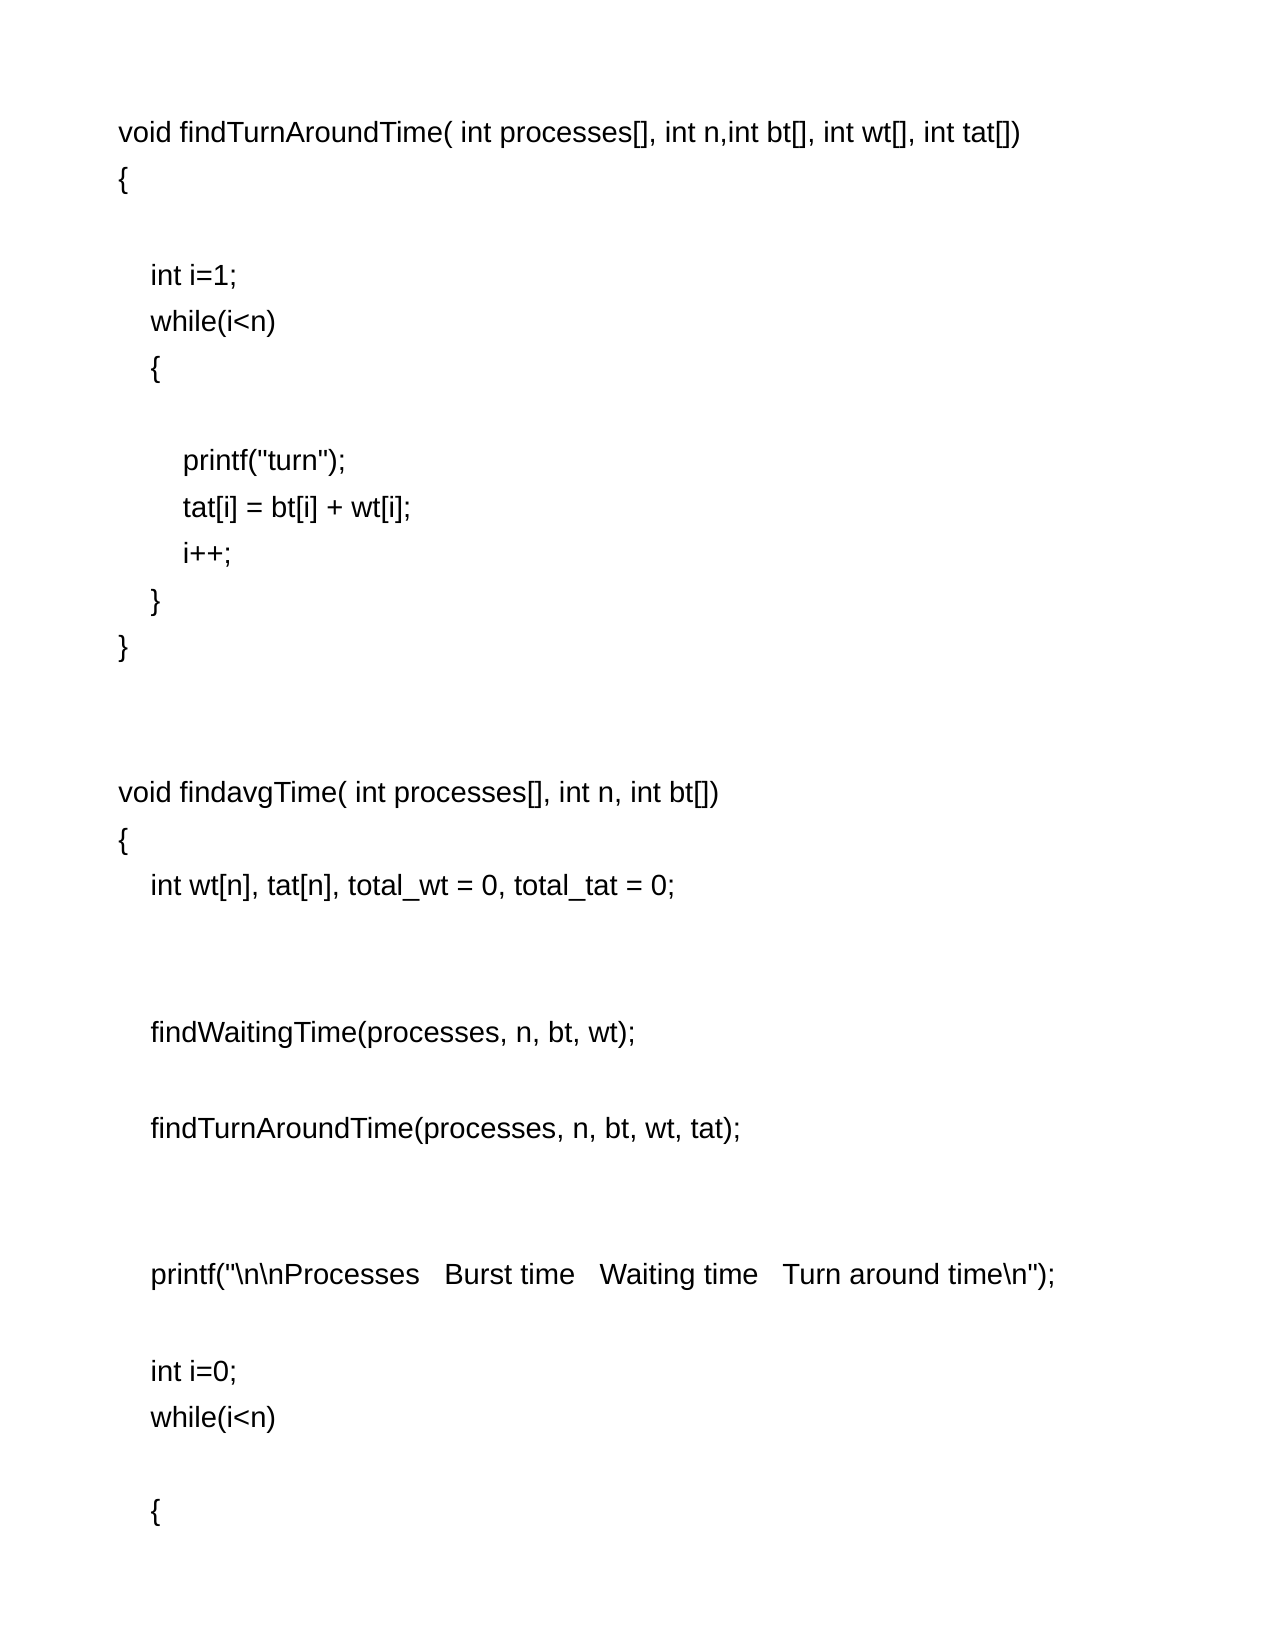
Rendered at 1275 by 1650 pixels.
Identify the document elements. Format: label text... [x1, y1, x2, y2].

text tat[i] = bt[i] + wt[i]; [118, 493, 1157, 523]
text { [118, 825, 1157, 855]
text } [118, 586, 1157, 616]
text int i=1; [118, 261, 1157, 291]
text findTurnAroundTime(processes, n, bt, wt, tat); [118, 1114, 1157, 1144]
text findWaitingTime(processes, n, bt, wt); [118, 1018, 1157, 1048]
text void findavgTime( int processes[], int n, int bt[]) [118, 779, 1157, 809]
text printf("\n\nProcesses Burst time Waiting time Turn around time\n"); [118, 1261, 1157, 1291]
text while(i<n) [118, 307, 1157, 337]
text i++; [118, 540, 1157, 570]
text { [118, 164, 1157, 195]
text printf("turn"); [118, 447, 1157, 477]
text void findTurnAroundTime( int processes[], int n,int bt[], int wt[], int tat[]) [118, 118, 1157, 148]
text while(i<n) [118, 1403, 1157, 1433]
text } [118, 633, 1157, 663]
text int i=0; [118, 1357, 1157, 1387]
text int wt[n], tat[n], total_wt = 0, total_tat = 0; [118, 872, 1157, 902]
text { [118, 1496, 1157, 1526]
text { [118, 354, 1157, 384]
